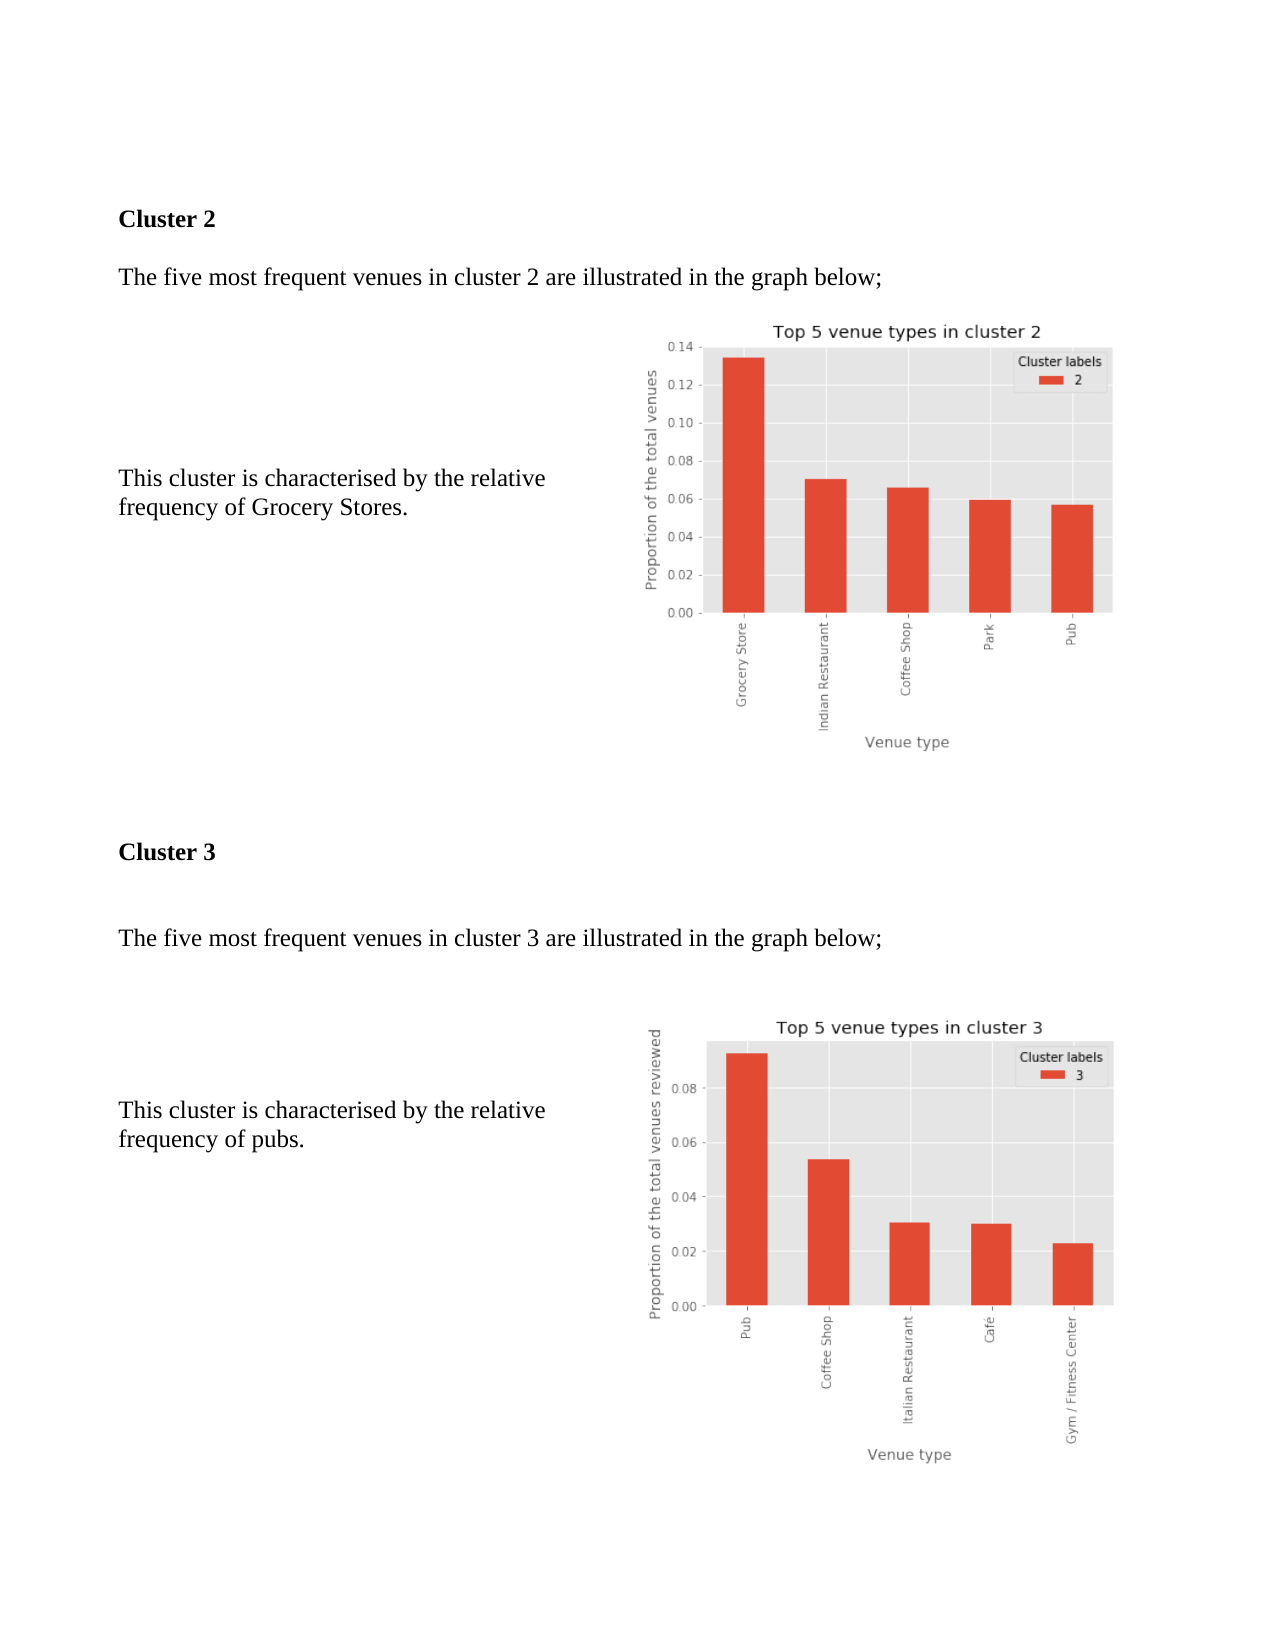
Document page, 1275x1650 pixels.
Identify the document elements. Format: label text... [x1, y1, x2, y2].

picture [642, 1012, 1126, 1471]
text [1125, 463, 1157, 521]
picture [637, 316, 1125, 760]
text This cluster is characterised by the relative frequency of Grocery Stores. [118, 463, 637, 521]
text The five most frequent venues in cluster 2 are illustrated in the graph below; [118, 262, 1157, 291]
text Cluster 2 [118, 204, 1157, 233]
text The five most frequent venues in cluster 3 are illustrated in the graph below; [118, 923, 1157, 952]
text [1126, 1096, 1157, 1153]
text Cluster 3 [118, 837, 1157, 866]
text This cluster is characterised by the relative frequency of pubs. [118, 1096, 642, 1153]
